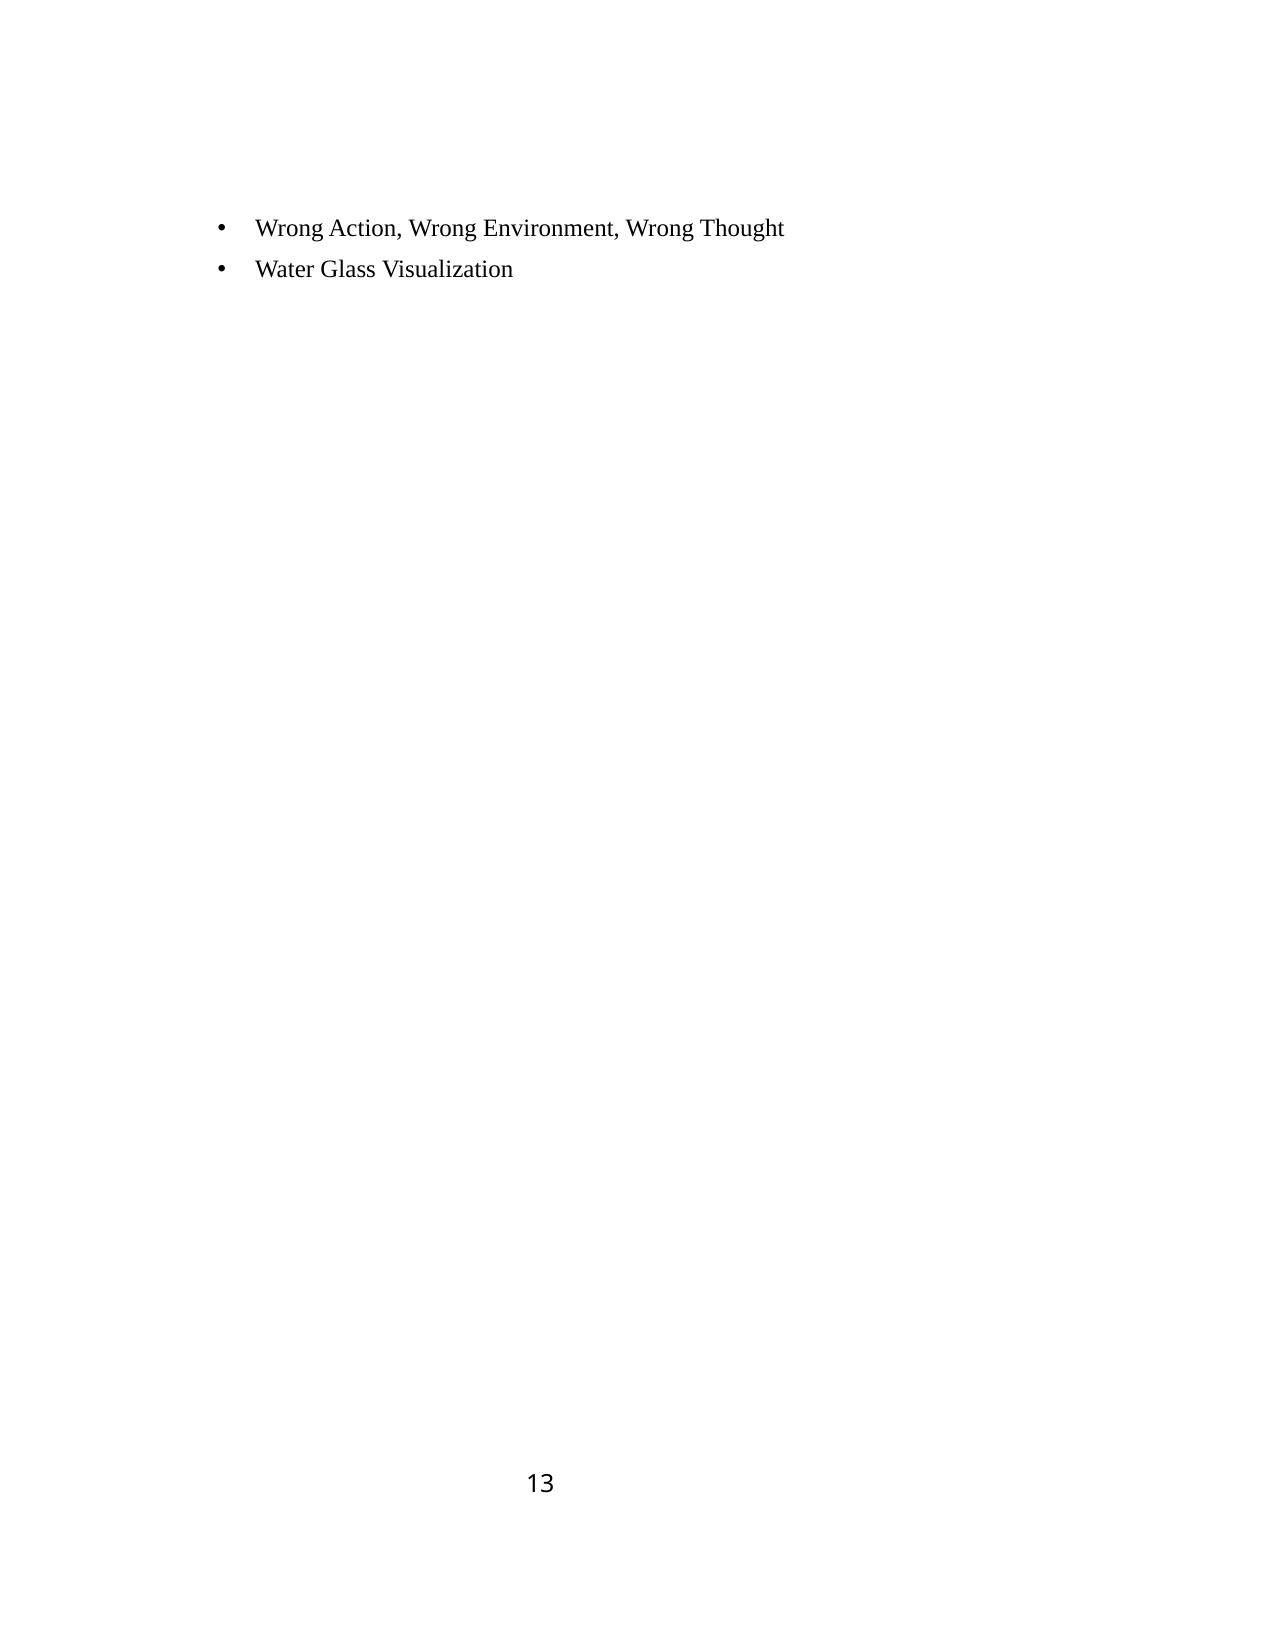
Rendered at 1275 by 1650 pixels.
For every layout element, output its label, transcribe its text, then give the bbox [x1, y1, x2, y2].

list Wrong Action, Wrong Environment, Wrong Thought [217, 213, 900, 242]
list Water Glass Visualization [217, 254, 900, 283]
